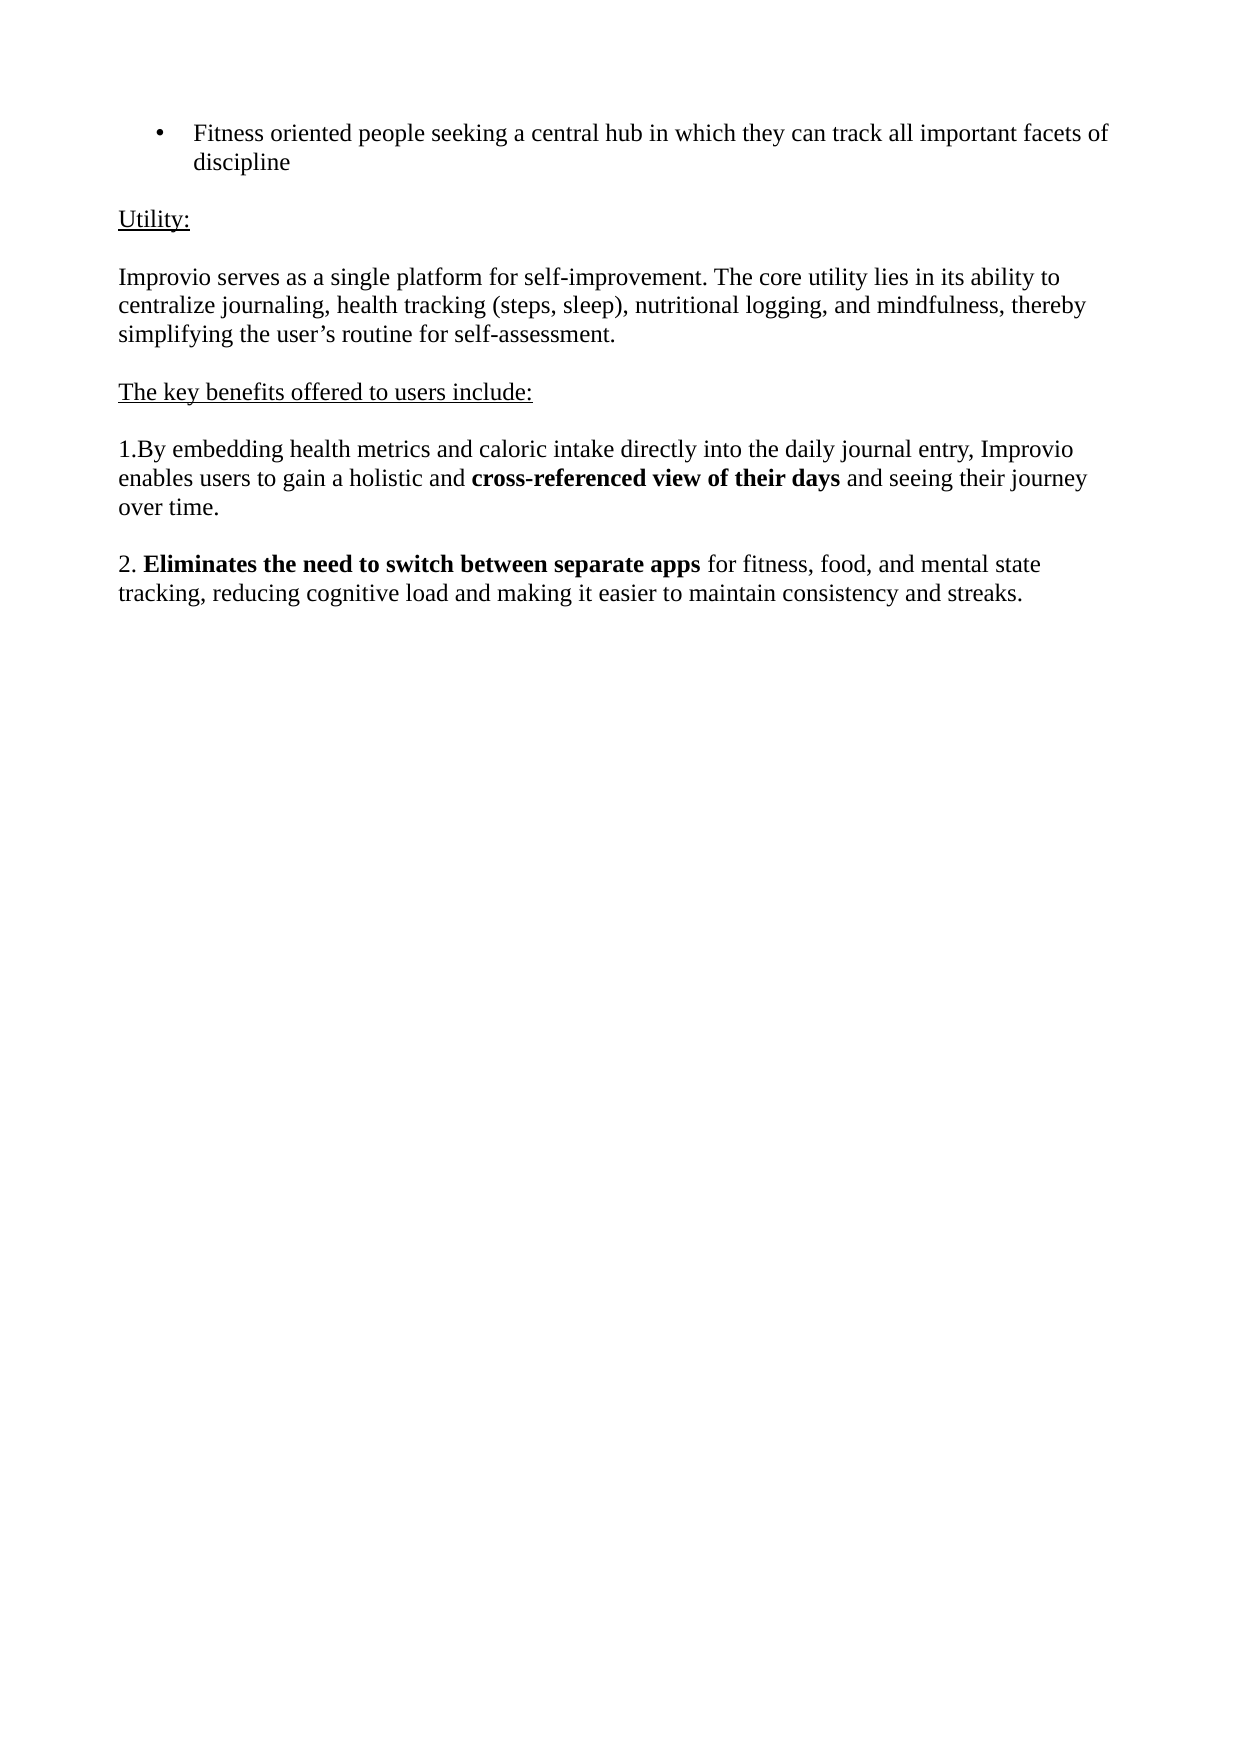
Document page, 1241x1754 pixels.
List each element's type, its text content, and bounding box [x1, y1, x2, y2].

text 1.By embedding health metrics and caloric intake directly into the daily journal entry, Improvio enables users to gain a holistic and cross-referenced view of their days and seeing their journey over time. [118, 434, 1122, 521]
list Fitness oriented people seeking a central hub in which they can track all important facets of discipline [156, 118, 1122, 176]
text The key benefits offered to users include: [118, 377, 1122, 406]
text 2. Eliminates the need to switch between separate apps for fitness, food, and mental state tracking, reducing cognitive load and making it easier to maintain consistency and streaks. [118, 549, 1122, 607]
text Utility: [118, 204, 1122, 233]
text Improvio serves as a single platform for self-improvement. The core utility lies in its ability to centralize journaling, health tracking (steps, sleep), nutritional logging, and mindfulness, thereby simplifying the user’s routine for self-assessment. [118, 262, 1122, 348]
